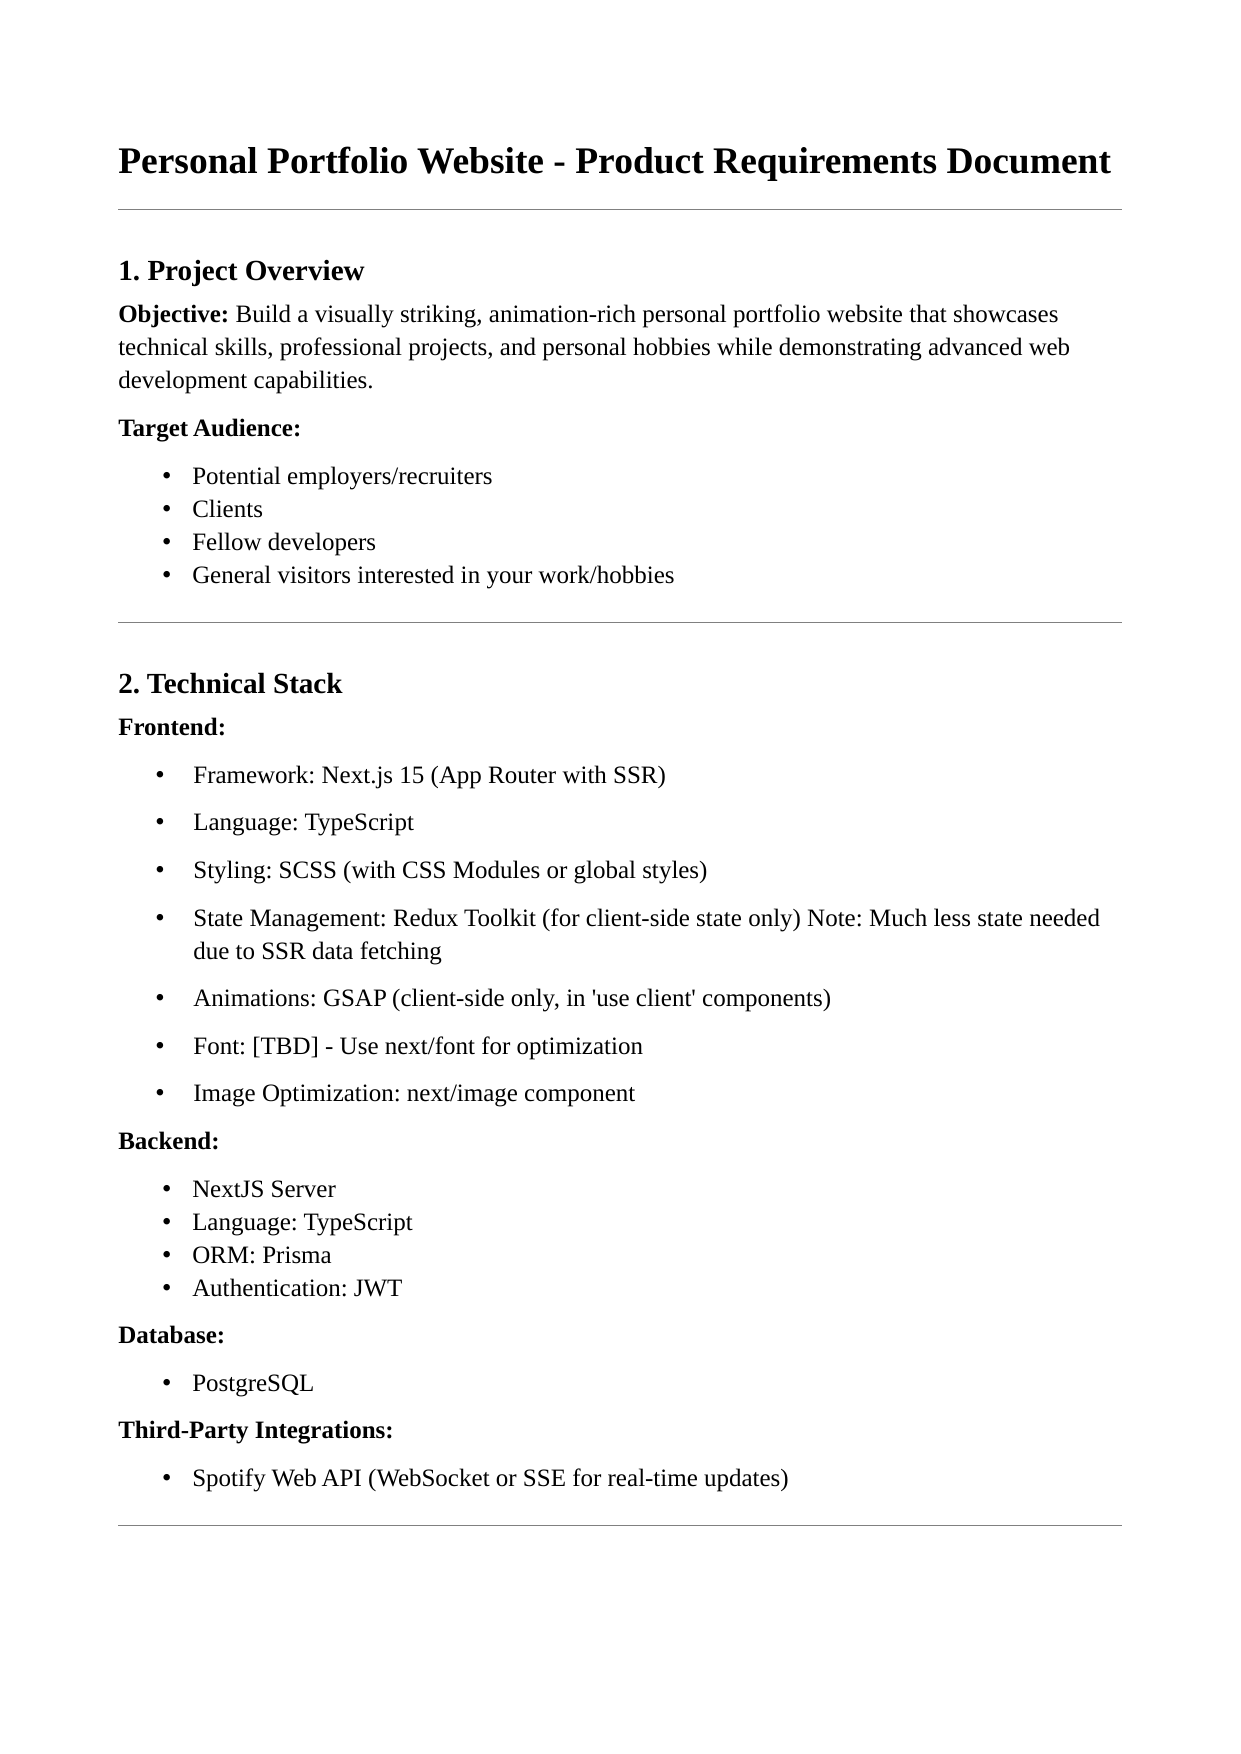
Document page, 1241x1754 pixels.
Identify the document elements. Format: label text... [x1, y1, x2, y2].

text Database: [118, 1320, 1122, 1349]
list Animations: GSAP (client-side only, in 'use client' components) [156, 983, 1122, 1012]
subtitle Personal Portfolio Website - Product Requirements Document [118, 139, 1122, 182]
list PostgreSQL [162, 1368, 1122, 1397]
list State Management: Redux Toolkit (for client-side state only) Note: Much less state needed due to SSR data fetching [156, 903, 1122, 964]
list Potential employers/recruiters [162, 461, 1122, 489]
text Frontend: [118, 712, 1122, 741]
text Backend: [118, 1126, 1122, 1155]
text Objective: Build a visually striking, animation-rich personal portfolio website that showcases technical skills, professional projects, and personal hobbies while demonstrating advanced web development capabilities. [118, 299, 1122, 394]
list Styling: SCSS (with CSS Modules or global styles) [156, 855, 1122, 884]
text Target Audience: [118, 413, 1122, 442]
list General visitors interested in your work/hobbies [162, 560, 1122, 588]
list Font: [TBD] - Use next/font for optimization [156, 1031, 1122, 1060]
list Fellow developers [162, 527, 1122, 556]
list Authentication: JWT [162, 1273, 1122, 1302]
list Framework: Next.js 15 (App Router with SSR) [156, 760, 1122, 789]
list Language: TypeScript [162, 1207, 1122, 1236]
list Clients [162, 494, 1122, 522]
text Third-Party Integrations: [118, 1416, 1122, 1444]
list NextJS Server [162, 1174, 1122, 1202]
list ORM: Prisma [162, 1240, 1122, 1268]
list Spotify Web API (WebSocket or SSE for real-time updates) [162, 1463, 1122, 1492]
subtitle 1. Project Overview [118, 253, 1122, 287]
list Image Optimization: next/image component [156, 1078, 1122, 1107]
subtitle 2. Technical Stack [118, 666, 1122, 700]
list Language: TypeScript [156, 807, 1122, 836]
